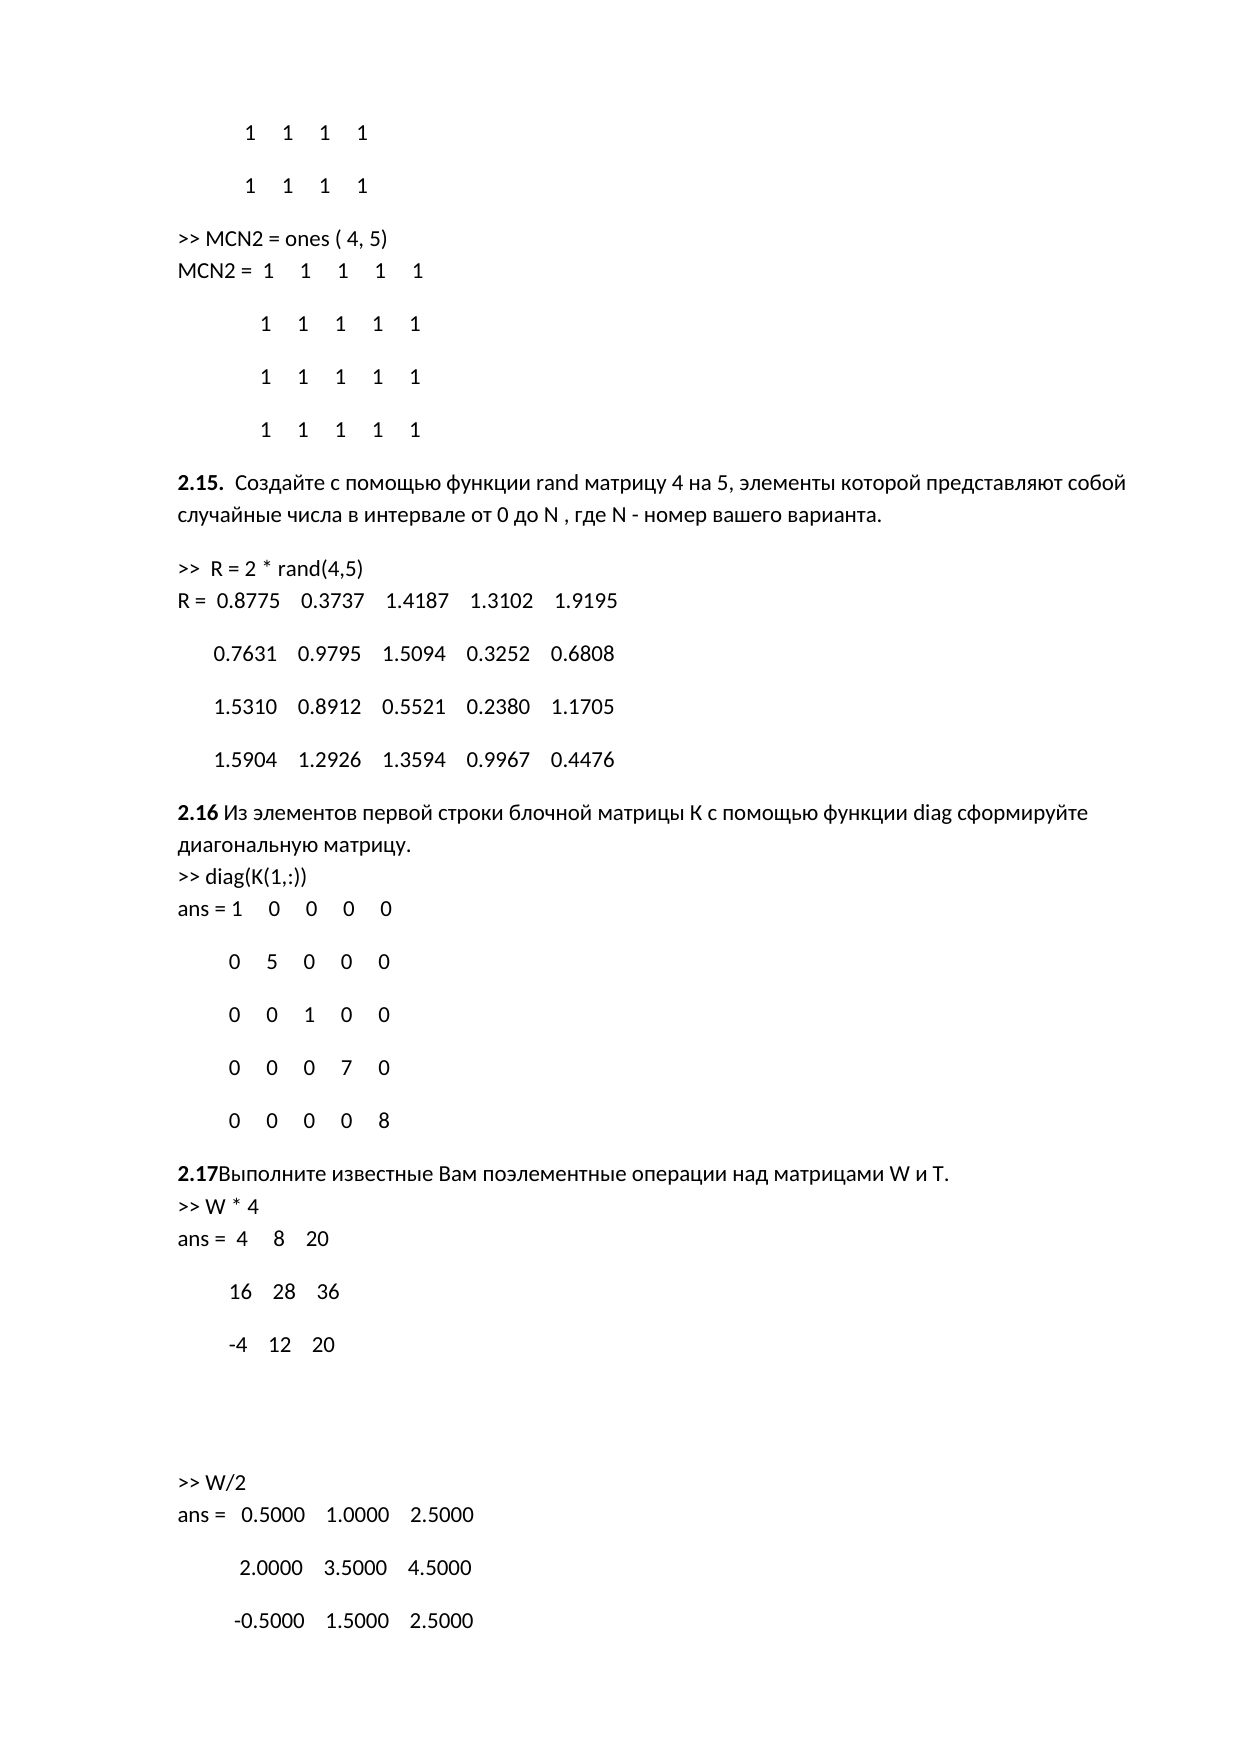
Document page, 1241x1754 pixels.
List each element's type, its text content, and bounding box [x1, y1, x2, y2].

text 2.15. Создайте с помощью функции rand матрицу 4 на 5, элементы которой представляют собой случайные числа в интервале от 0 до N , где N - номер вашего варианта. [177, 468, 1152, 529]
text 0 5 0 0 0 [177, 947, 1152, 976]
text 2.0000 3.5000 4.5000 [177, 1553, 1152, 1581]
text 0 0 0 0 8 [177, 1107, 1152, 1134]
text 1.5310 0.8912 0.5521 0.2380 1.1705 [177, 692, 1152, 720]
text 0 0 0 7 0 [177, 1053, 1152, 1082]
text 0.7631 0.9795 1.5094 0.3252 0.6808 [177, 639, 1152, 667]
text 1 1 1 1 [177, 118, 1152, 146]
text 0 0 1 0 0 [177, 1001, 1152, 1028]
text 1 1 1 1 [177, 171, 1152, 199]
text >> W/2 ans = 0.5000 1.0000 2.5000 [177, 1436, 1152, 1528]
text 2.16 Из элементов первой строки блочной матрицы К с помощью функции diag сформируйте диагональную матрицу. >> diag(K(1,:)) ans = 1 0 0 0 0 [177, 798, 1152, 922]
text 16 28 36 [177, 1277, 1152, 1305]
text 1 1 1 1 1 [177, 309, 1152, 337]
text -4 12 20 [177, 1330, 1152, 1358]
text -0.5000 1.5000 2.5000 [177, 1606, 1152, 1634]
text >> R = 2 * rand(4,5) R = 0.8775 0.3737 1.4187 1.3102 1.9195 [177, 554, 1152, 614]
text 1 1 1 1 1 [177, 362, 1152, 390]
text 2.17Выполните известные Вам поэлементные операции над матрицами W и T. >> W * 4 ans = 4 8 20 [177, 1159, 1152, 1252]
text 1.5904 1.2926 1.3594 0.9967 0.4476 [177, 745, 1152, 773]
text >> MCN2 = ones ( 4, 5) MCN2 = 1 1 1 1 1 [177, 224, 1152, 284]
text 1 1 1 1 1 [177, 415, 1152, 443]
